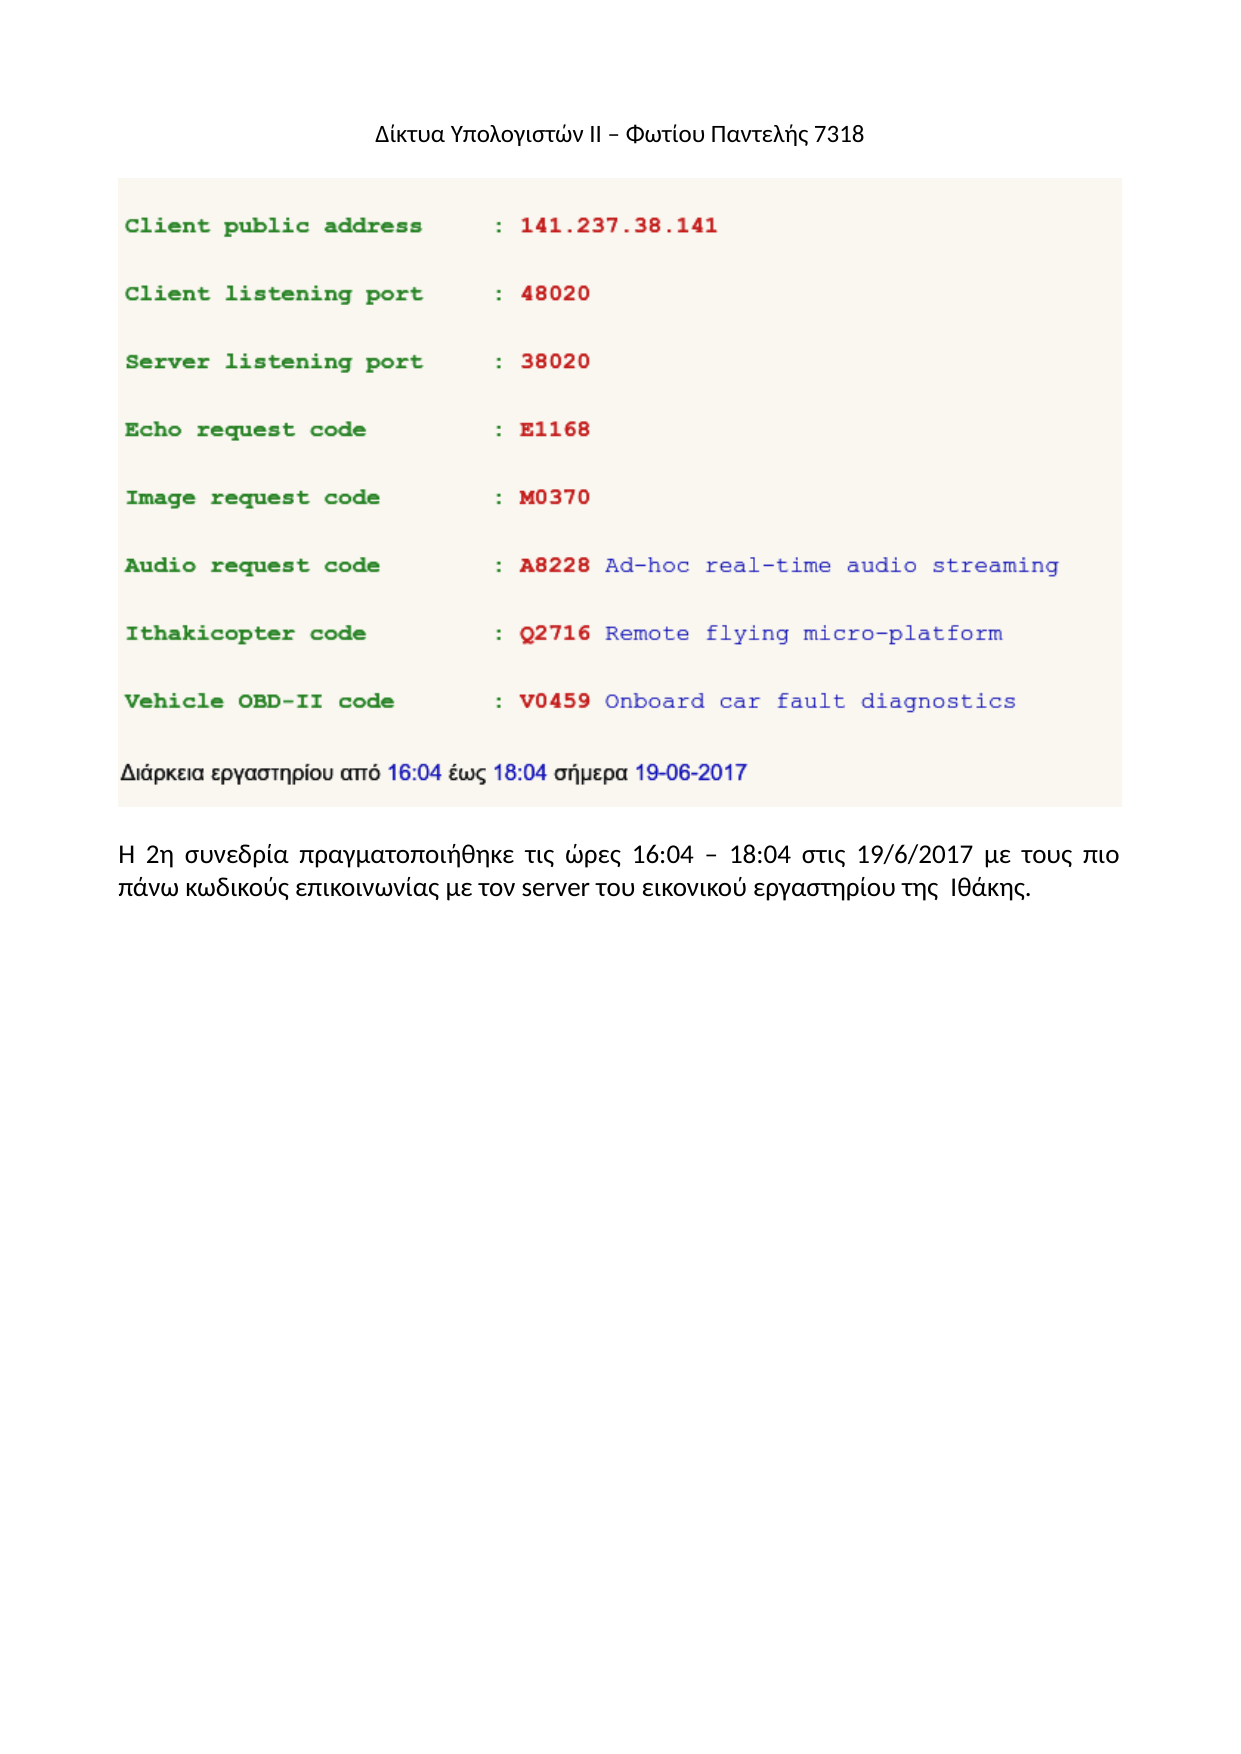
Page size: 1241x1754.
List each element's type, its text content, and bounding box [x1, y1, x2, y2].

picture [118, 178, 1123, 807]
text Η 2η συνεδρία πραγματοποιήθηκε τις ώρες 16:04 – 18:04 στις 19/6/2017 με τους πιο πάνω κωδικούς επικοινωνίας με τον server του εικονικού εργαστηρίου της Ιθάκης. [118, 837, 1122, 903]
